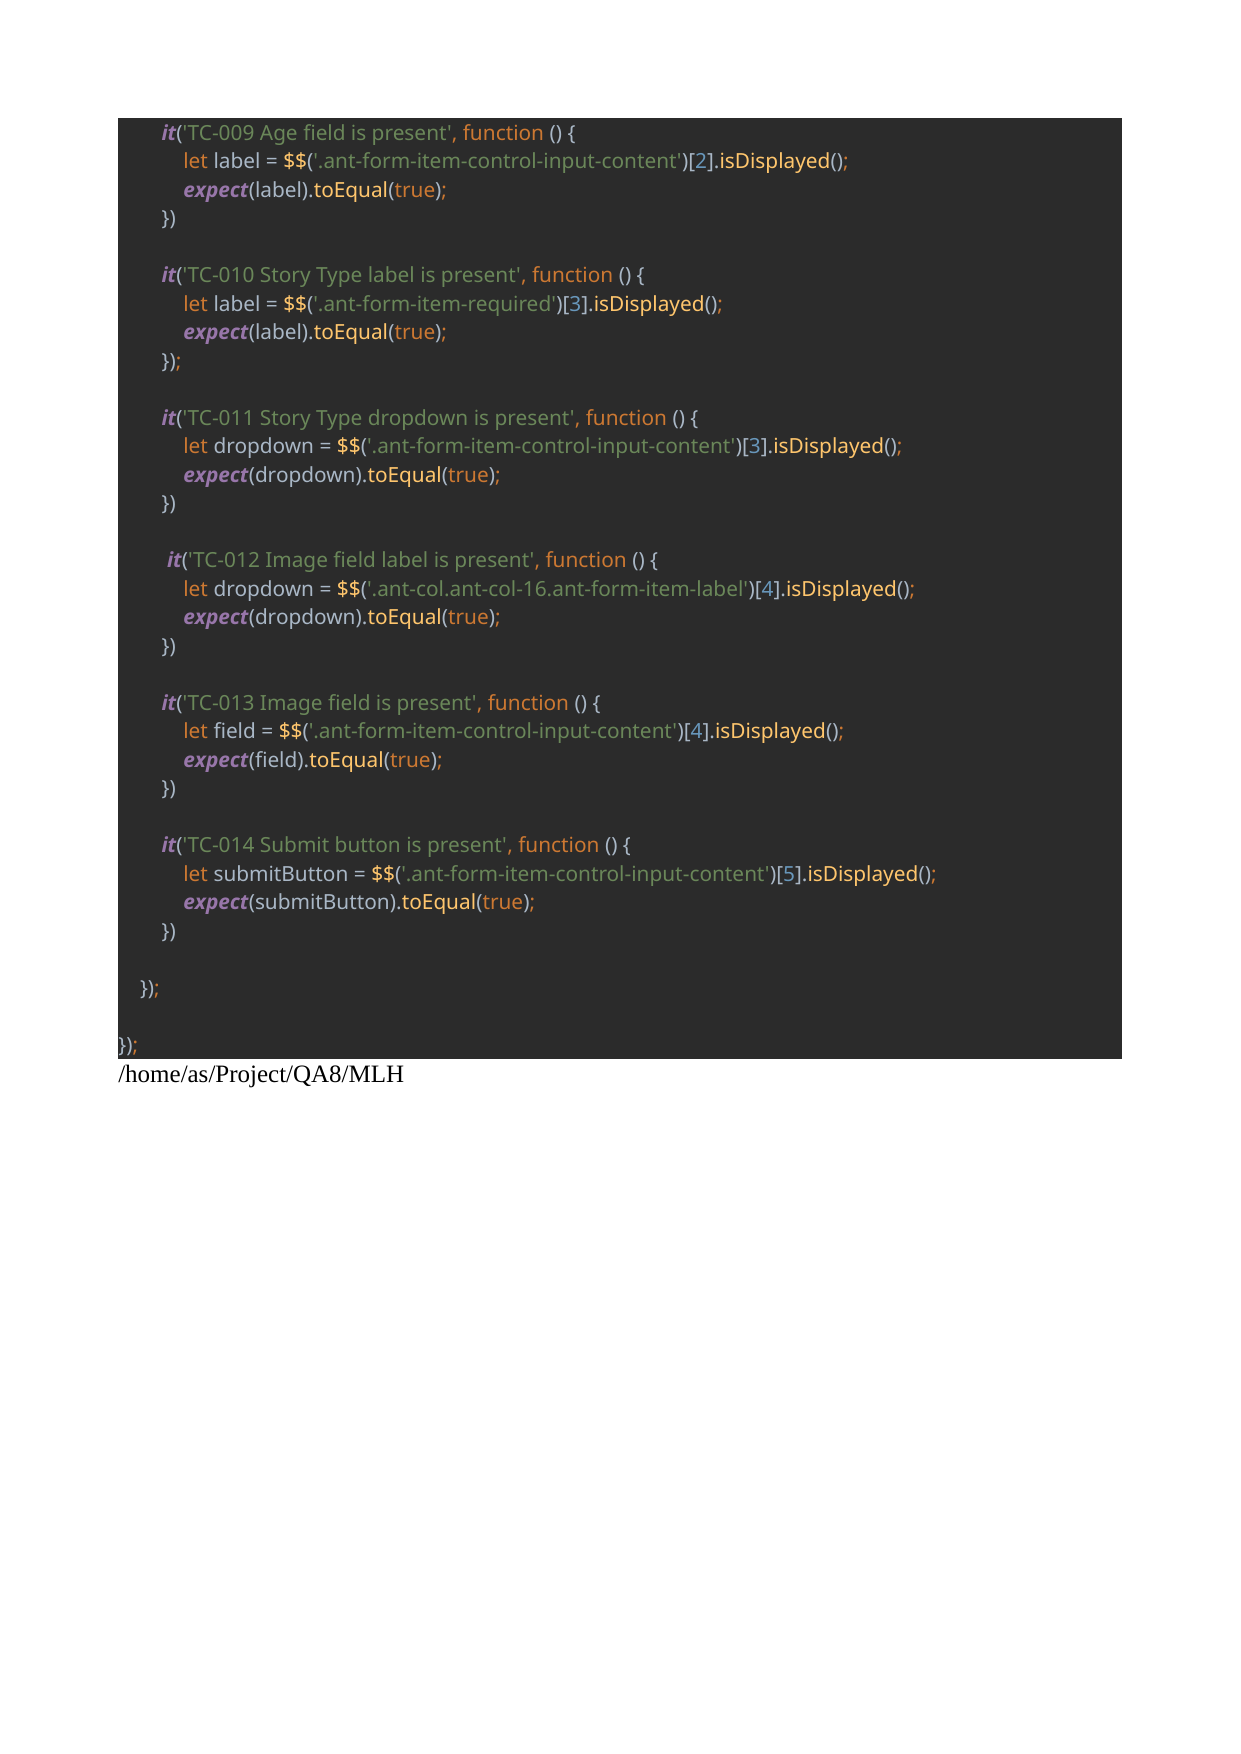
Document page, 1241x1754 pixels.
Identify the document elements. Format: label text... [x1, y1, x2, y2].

text it('TC-009 Age field is present', function () { let label = $$('.ant-form-item-control-input-content')[2].isDisplayed(); expect(label).toEqual(true); }) it('TC-010 Story Type label is present', function () { let label = $$('.ant-form-item-required')[3].isDisplayed(); expect(label).toEqual(true); }); it('TC-011 Story Type dropdown is present', function () { let dropdown = $$('.ant-form-item-control-input-content')[3].isDisplayed(); expect(dropdown).toEqual(true); }) it('TC-012 Image field label is present', function () { let dropdown = $$('.ant-col.ant-col-16.ant-form-item-label')[4].isDisplayed(); expect(dropdown).toEqual(true); }) it('TC-013 Image field is present', function () { let field = $$('.ant-form-item-control-input-content')[4].isDisplayed(); expect(field).toEqual(true); }) it('TC-014 Submit button is present', function () { let submitButton = $$('.ant-form-item-control-input-content')[5].isDisplayed(); expect(submitButton).toEqual(true); }) }); }); [118, 118, 1122, 1059]
text /home/as/Project/QA8/MLH [118, 1059, 1122, 1087]
